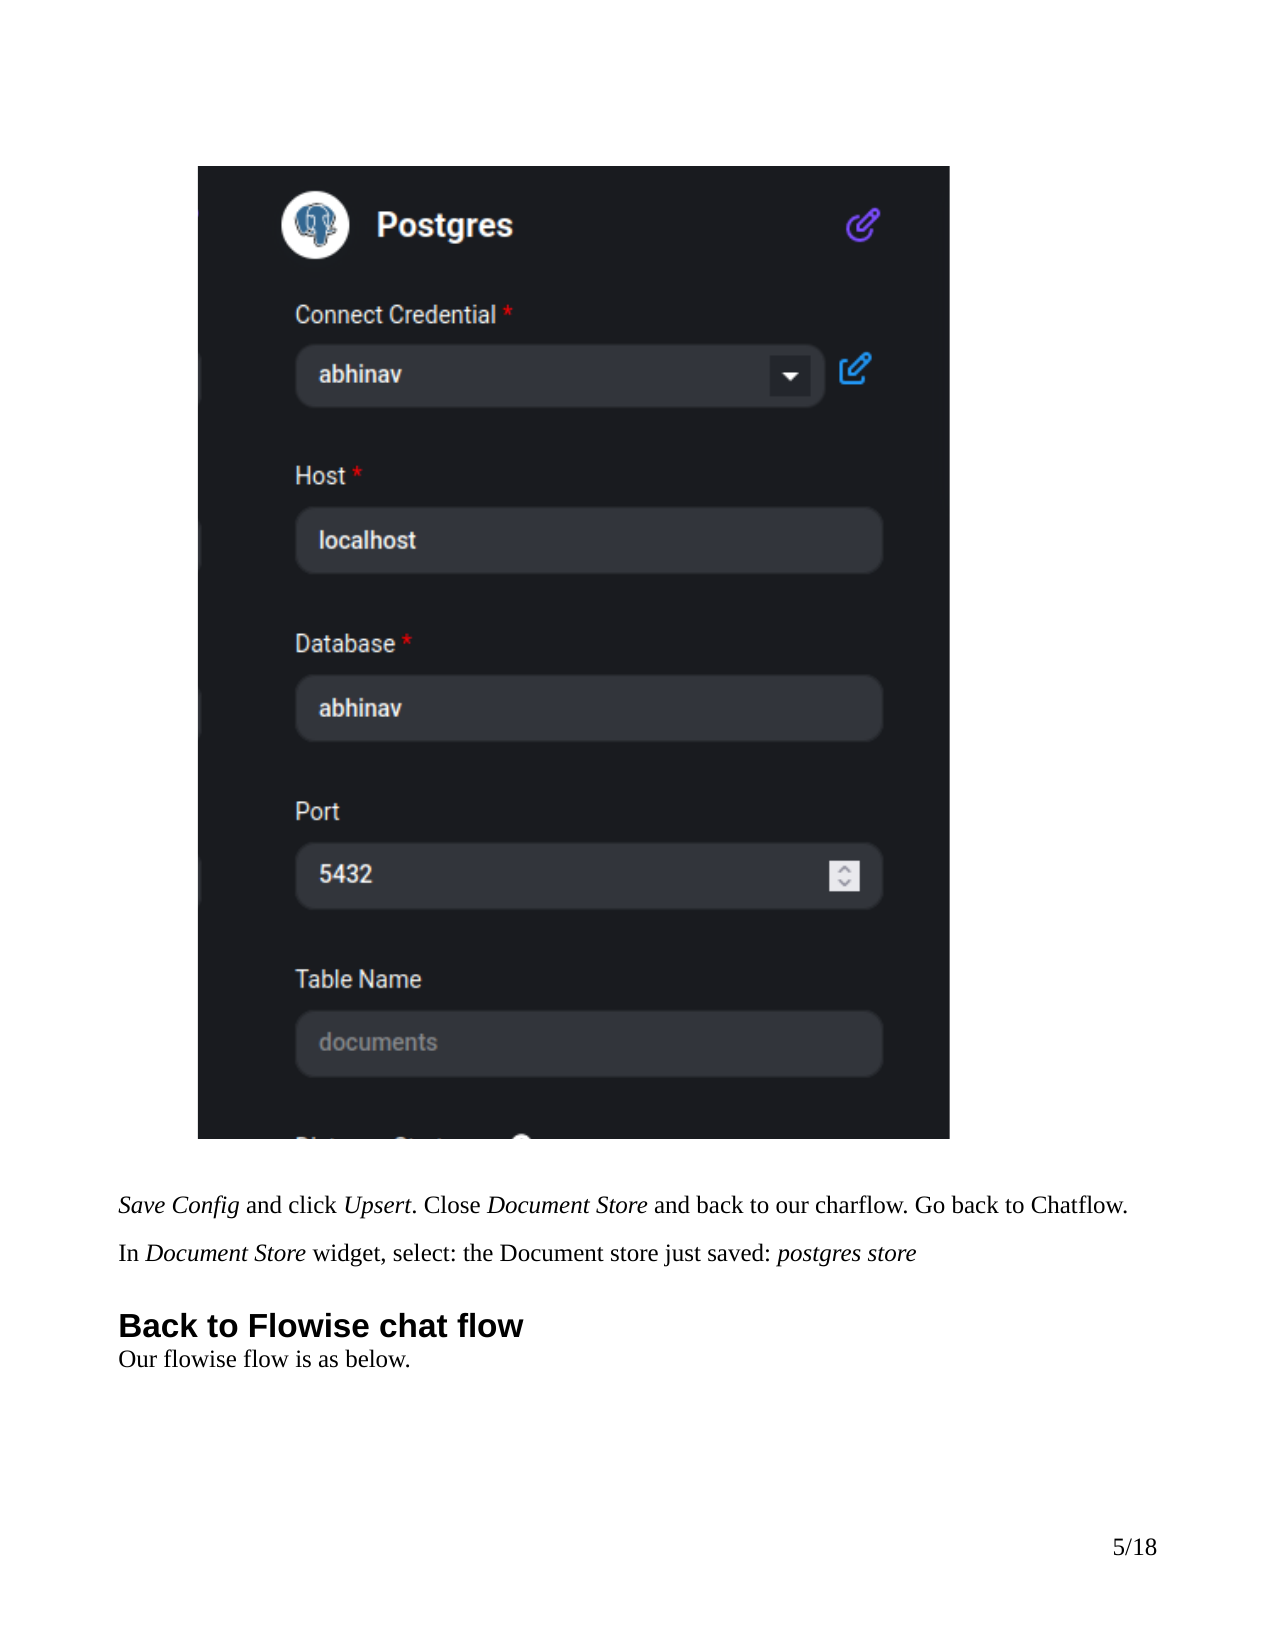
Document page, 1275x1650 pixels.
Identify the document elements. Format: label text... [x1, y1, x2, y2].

text Our flowise flow is as below. [118, 1344, 1157, 1373]
subtitle Back to Flowise chat flow [118, 1306, 1157, 1344]
text In Document Store widget, select: the Document store just saved: postgres store [118, 1238, 1157, 1266]
text Save Config and click Upsert. Close Document Store and back to our charflow. Go back to Chatflow. [118, 1190, 1157, 1219]
